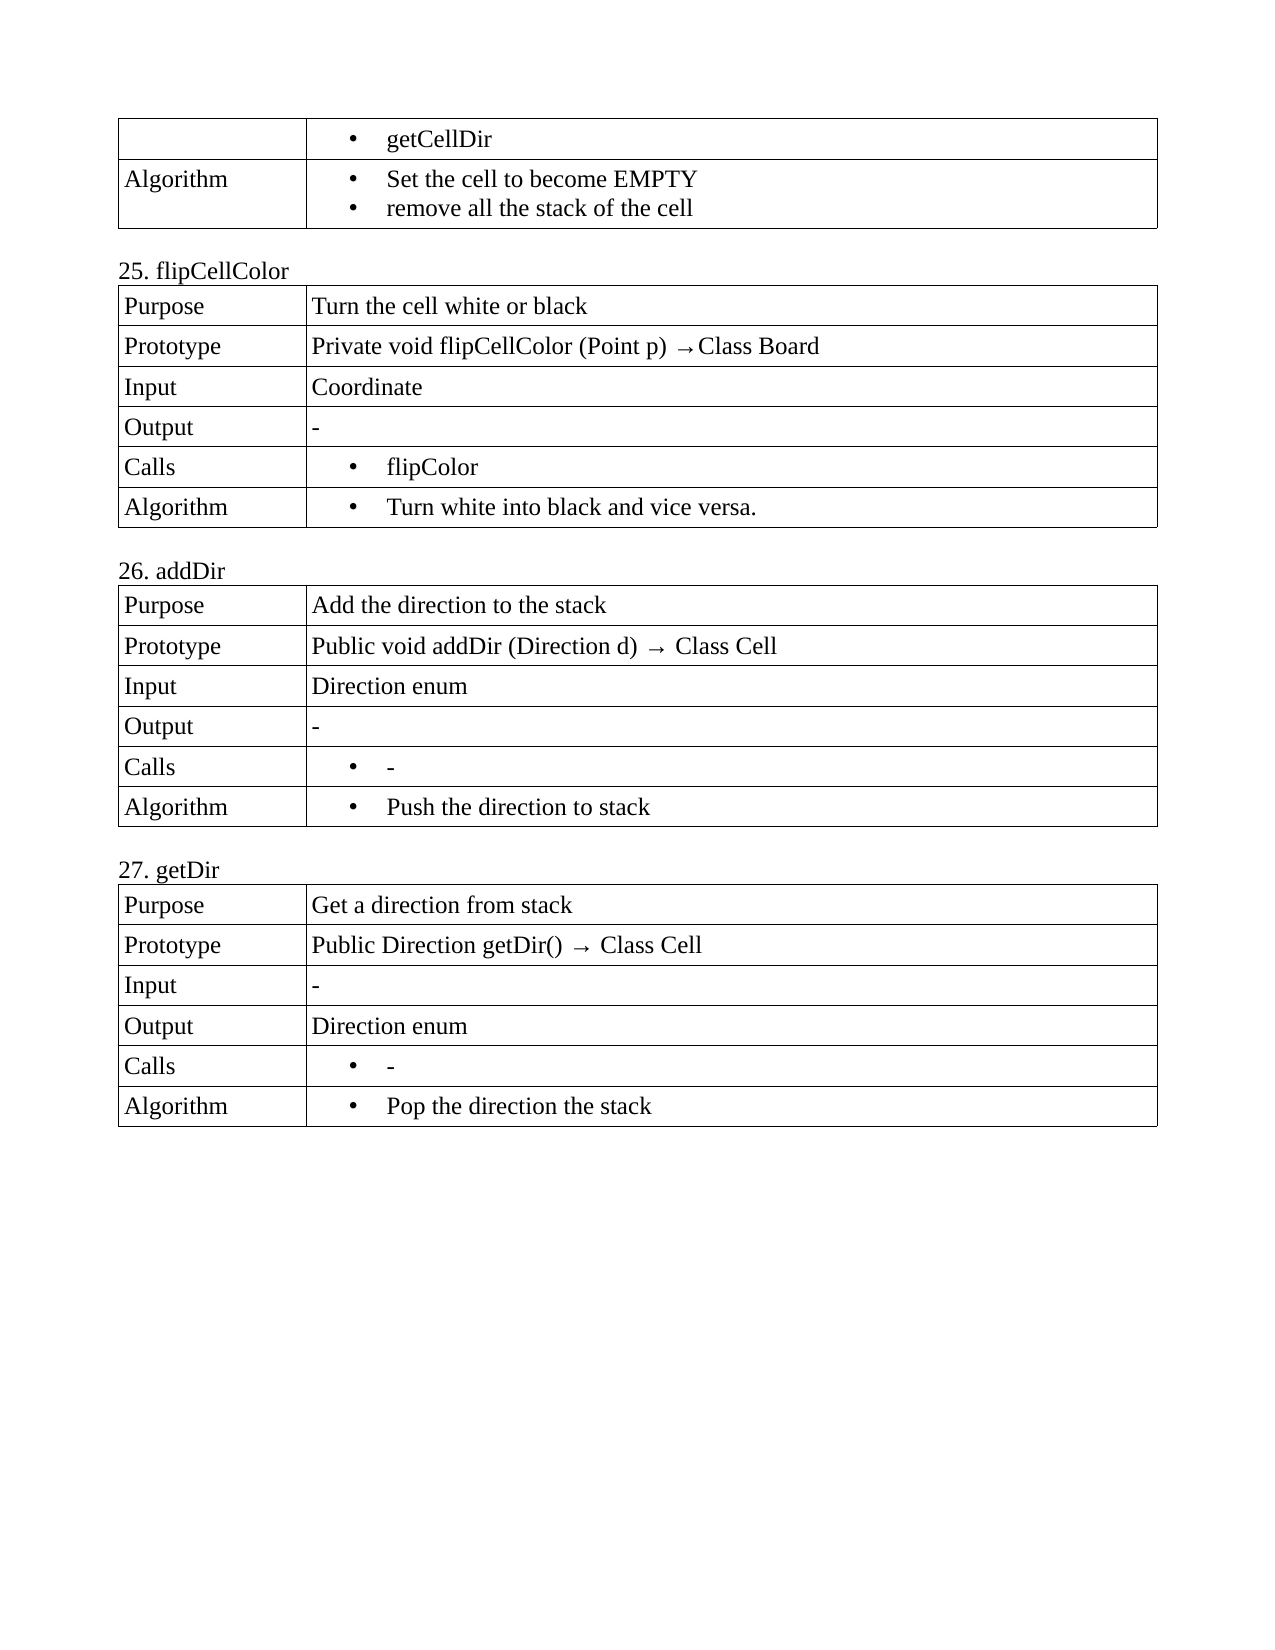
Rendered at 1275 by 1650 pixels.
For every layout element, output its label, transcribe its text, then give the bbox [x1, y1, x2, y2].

table_cell Coordinate [307, 367, 1157, 406]
table_cell Turn white into black and vice versa. [307, 488, 1157, 527]
table_cell Pop the direction the stack [307, 1087, 1157, 1126]
table_cell Set the cell to become EMPTY remove all the stack of the cell [307, 160, 1157, 227]
text 25. flipCellColor [118, 256, 1157, 285]
table_cell Input [119, 367, 306, 406]
table_cell Direction enum [307, 1006, 1157, 1045]
table_header Purpose [119, 885, 306, 924]
table_header Add the direction to the stack [307, 586, 1157, 625]
table_cell [119, 119, 306, 158]
table_cell Output [119, 707, 306, 746]
table_cell Prototype [119, 925, 306, 965]
table_cell Input [119, 666, 306, 706]
table_cell SetCellEmpty getDirSize getCellDir [307, 119, 1157, 158]
table_cell - [307, 966, 1157, 1005]
table_cell Public Direction getDir() → Class Cell [307, 925, 1157, 965]
table_header Purpose [119, 586, 306, 625]
table_cell - [307, 747, 1157, 786]
table_cell Push the direction to stack [307, 787, 1157, 826]
table_cell - [307, 707, 1157, 746]
table_cell Private void flipCellColor (Point p) →Class Board [307, 326, 1157, 366]
table_header Purpose [119, 286, 306, 325]
table_cell flipColor [307, 447, 1157, 487]
table_cell - [307, 407, 1157, 446]
table_cell Algorithm [119, 488, 306, 527]
table_cell Algorithm [119, 1087, 306, 1126]
text 26. addDir [118, 556, 1157, 584]
table_cell Output [119, 407, 306, 446]
table_cell Prototype [119, 626, 306, 665]
table_cell Algorithm [119, 787, 306, 826]
table_cell Calls [119, 447, 306, 487]
table_cell Prototype [119, 326, 306, 366]
text 27. getDir [118, 855, 1157, 884]
table_cell Input [119, 966, 306, 1005]
table_cell Calls [119, 1046, 306, 1086]
table_cell Algorithm [119, 160, 306, 227]
table_header Get a direction from stack [307, 885, 1157, 924]
table_cell Direction enum [307, 666, 1157, 706]
table_cell Output [119, 1006, 306, 1045]
table_cell Calls [119, 747, 306, 786]
table_cell - [307, 1046, 1157, 1086]
table_cell Public void addDir (Direction d) → Class Cell [307, 626, 1157, 665]
table_header Turn the cell white or black [307, 286, 1157, 325]
